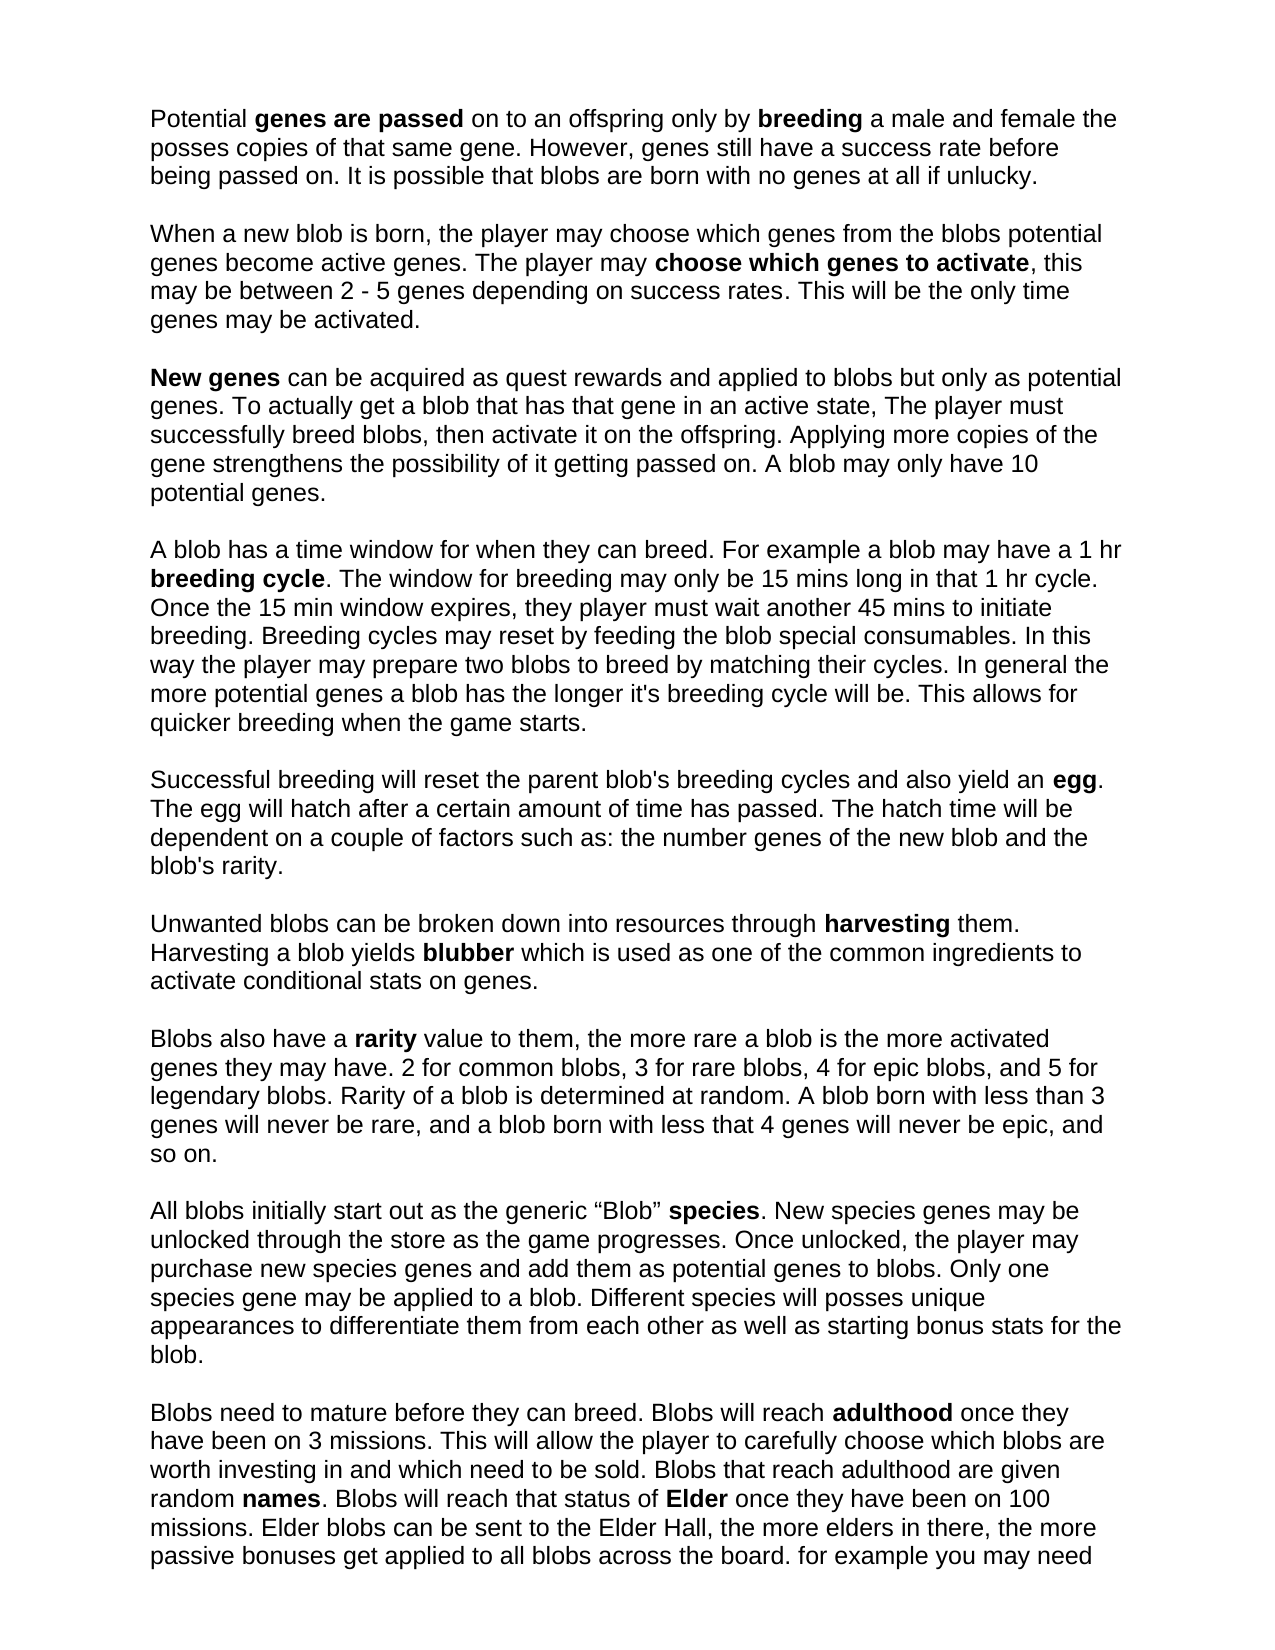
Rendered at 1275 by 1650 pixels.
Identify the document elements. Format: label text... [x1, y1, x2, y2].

text A blob has a time window for when they can breed. For example a blob may have a 1 hr breeding cycle. The window for breeding may only be 15 mins long in that 1 hr cycle. Once the 15 min window expires, they player must wait another 45 mins to initiate breeding. Breeding cycles may reset by feeding the blob special consumables. In this way the player may prepare two blobs to breed by matching their cycles. In general the more potential genes a blob has the longer it's breeding cycle will be. This allows for quicker breeding when the game starts. [150, 535, 1125, 736]
text Potential genes are passed on to an offspring only by breeding a male and female the posses copies of that same gene. However, genes still have a success rate before being passed on. It is possible that blobs are born with no genes at all if unlucky. [150, 104, 1125, 190]
text Blobs need to mature before they can breed. Blobs will reach adulthood once they have been on 3 missions. This will allow the player to carefully choose which blobs are worth investing in and which need to be sold. Blobs that reach adulthood are given random names. Blobs will reach that status of Elder once they have been on 100 missions. Elder blobs can be sent to the Elder Hall, the more elders in there, the more passive bonuses get applied to all blobs across the board. for example you may need [150, 1397, 1125, 1570]
text New genes can be acquired as quest rewards and applied to blobs but only as potential genes. To actually get a blob that has that gene in an active state, The player must successfully breed blobs, then activate it on the offspring. Applying more copies of the gene strengthens the possibility of it getting passed on. A blob may only have 10 potential genes. [150, 362, 1125, 506]
text All blobs initially start out as the generic “Blob” species. New species genes may be unlocked through the store as the game progresses. Once unlocked, the player may purchase new species genes and add them as potential genes to blobs. Only one species gene may be applied to a blob. Different species will posses unique appearances to differentiate them from each other as well as starting bonus stats for the blob. [150, 1196, 1125, 1369]
text When a new blob is born, the player may choose which genes from the blobs potential genes become active genes. The player may choose which genes to activate, this may be between 2 - 5 genes depending on success rates. This will be the only time genes may be activated. [150, 219, 1125, 334]
text Unwanted blobs can be broken down into resources through harvesting them. Harvesting a blob yields blubber which is used as one of the common ingredients to activate conditional stats on genes. [150, 909, 1125, 995]
text Successful breeding will reset the parent blob's breeding cycles and also yield an egg. The egg will hatch after a certain amount of time has passed. The hatch time will be dependent on a couple of factors such as: the number genes of the new blob and the blob's rarity. [150, 765, 1125, 880]
text Blobs also have a rarity value to them, the more rare a blob is the more activated genes they may have. 2 for common blobs, 3 for rare blobs, 4 for epic blobs, and 5 for legendary blobs. Rarity of a blob is determined at random. A blob born with less than 3 genes will never be rare, and a blob born with less that 4 genes will never be epic, and so on. [150, 1024, 1125, 1167]
